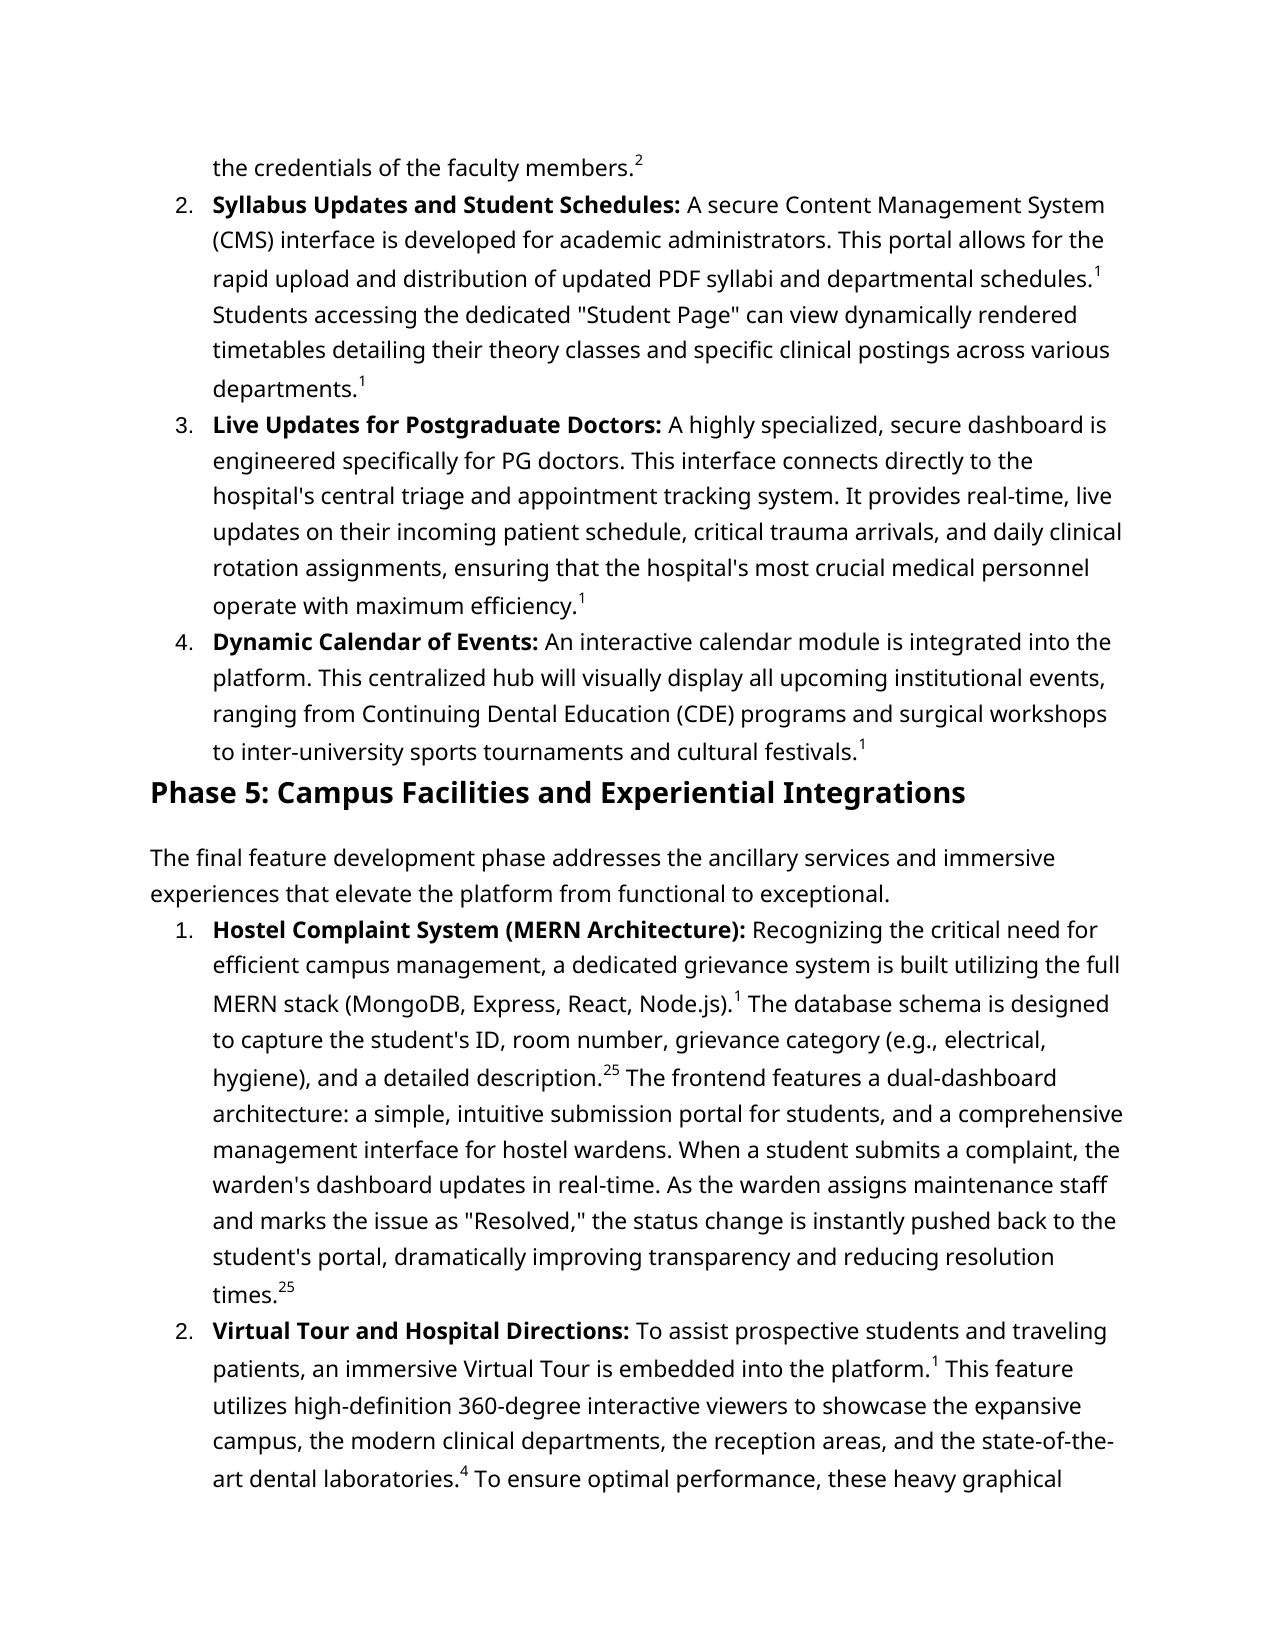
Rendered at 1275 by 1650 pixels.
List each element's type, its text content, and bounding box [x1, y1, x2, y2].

list Live Updates for Postgraduate Doctors: A highly specialized, secure dashboard is engineered specifically for PG doctors. This interface connects directly to the hospital's central triage and appointment tracking system. It provides real-time, live updates on their incoming patient schedule, critical trauma arrivals, and daily clinical rotation assignments, ensuring that the hospital's most crucial medical personnel operate with maximum efficiency.1 [175, 409, 1125, 622]
subtitle Phase 5: Campus Facilities and Experiential Integrations [150, 772, 1125, 812]
text The final feature development phase addresses the ancillary services and immersive experiences that elevate the platform from functional to exceptional. [150, 842, 1125, 909]
list the credentials of the faculty members.2 [175, 150, 1125, 184]
list Dynamic Calendar of Events: An interactive calendar module is integrated into the platform. This centralized hub will visually display all upcoming institutional events, ranging from Continuing Dental Education (CDE) programs and surgical workshops to inter-university sports tournaments and cultural festivals.1 [175, 626, 1125, 767]
list Hostel Complaint System (MERN Architecture): Recognizing the critical need for efficient campus management, a dedicated grievance system is built utilizing the full MERN stack (MongoDB, Express, React, Node.js).1 The database schema is designed to capture the student's ID, room number, grievance category (e.g., electrical, hygiene), and a detailed description.25 The frontend features a dual-dashboard architecture: a simple, intuitive submission portal for students, and a comprehensive management interface for hostel wardens. When a student submits a complaint, the warden's dashboard updates in real-time. As the warden assigns maintenance staff and marks the issue as "Resolved," the status change is instantly pushed back to the student's portal, dramatically improving transparency and reducing resolution times.25 [175, 914, 1125, 1311]
list Virtual Tour and Hospital Directions: To assist prospective students and traveling patients, an immersive Virtual Tour is embedded into the platform.1 This feature utilizes high-definition 360-degree interactive viewers to showcase the expansive campus, the modern clinical departments, the reception areas, and the state-of-the-art dental laboratories.4 To ensure optimal performance, these heavy graphical [175, 1315, 1125, 1495]
list Syllabus Updates and Student Schedules: A secure Content Management System (CMS) interface is developed for academic administrators. This portal allows for the rapid upload and distribution of updated PDF syllabi and departmental schedules.1 Students accessing the dedicated "Student Page" can view dynamically rendered timetables detailing their theory classes and specific clinical postings across various departments.1 [175, 189, 1125, 404]
